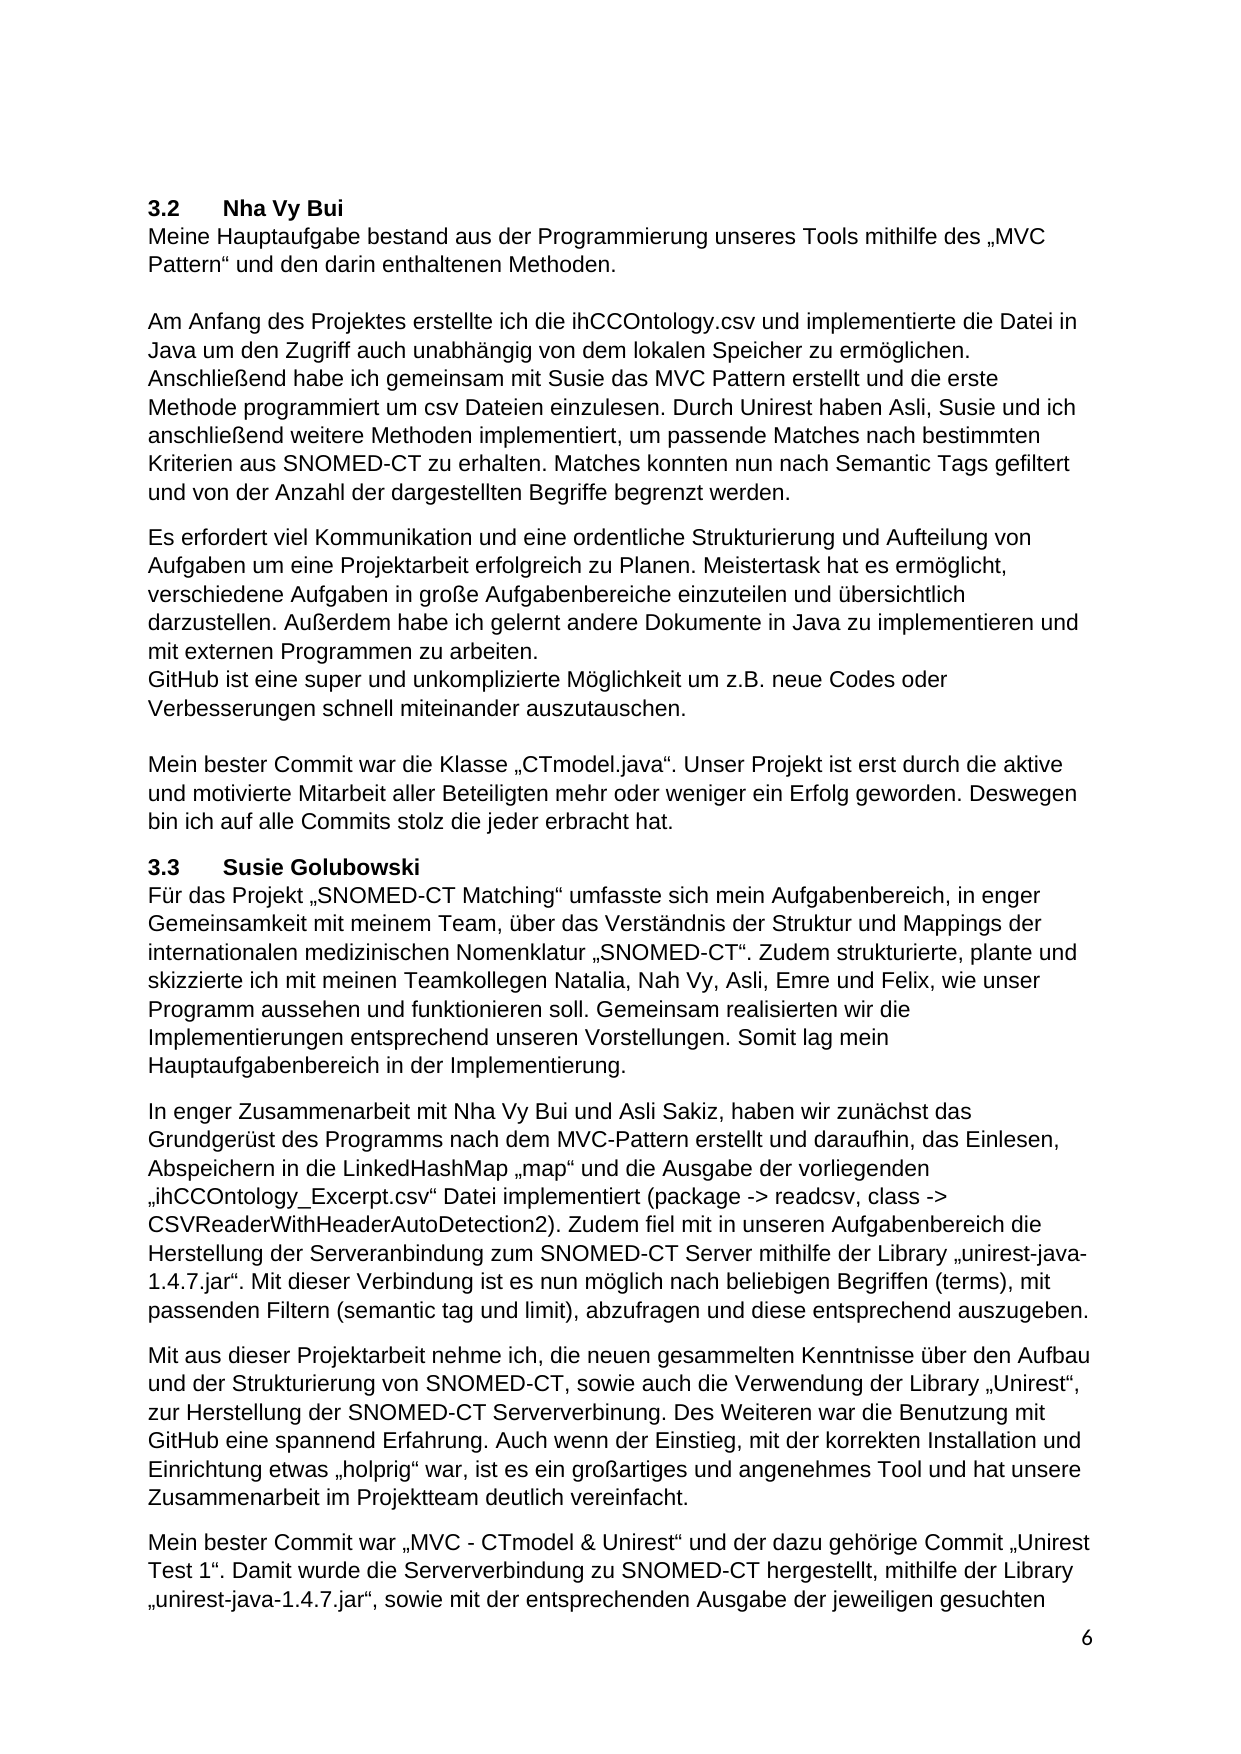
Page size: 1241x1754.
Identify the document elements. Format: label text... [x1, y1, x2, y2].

text Mein bester Commit war „MVC - CTmodel & Unirest“ und der dazu gehörige Commit „Unirest Test 1“. Damit wurde die Serververbindung zu SNOMED-CT hergestellt, mithilfe der Library „unirest-java-1.4.7.jar“, sowie mit der entsprechenden Ausgabe der jeweiligen gesuchten [148, 1529, 1093, 1612]
text Für das Projekt „SNOMED-CT Matching“ umfasste sich mein Aufgabenbereich, in enger Gemeinsamkeit mit meinem Team, über das Verständnis der Struktur und Mappings der internationalen medizinischen Nomenklatur „SNOMED-CT“. Zudem strukturierte, plante und skizzierte ich mit meinen Teamkollegen Natalia, Nah Vy, Asli, Emre und Felix, wie unser Programm aussehen und funktionieren soll. Gemeinsam realisierten wir die Implementierungen entsprechend unseren Vorstellungen. Somit lag mein Hauptaufgabenbereich in der Implementierung. [148, 882, 1093, 1079]
text Meine Hauptaufgabe bestand aus der Programmierung unseres Tools mithilfe des „MVC Pattern“ und den darin enthaltenen Methoden. Am Anfang des Projektes erstellte ich die ihCCOntology.csv und implementierte die Datei in Java um den Zugriff auch unabhängig von dem lokalen Speicher zu ermöglichen. Anschließend habe ich gemeinsam mit Susie das MVC Pattern erstellt und die erste Methode programmiert um csv Dateien einzulesen. Durch Unirest haben Asli, Susie und ich anschließend weitere Methoden implementiert, um passende Matches nach bestimmten Kriterien aus SNOMED-CT zu erhalten. Matches konnten nun nach Semantic Tags gefiltert und von der Anzahl der dargestellten Begriffe begrenzt werden. [148, 223, 1093, 505]
text Mit aus dieser Projektarbeit nehme ich, die neuen gesammelten Kenntnisse über den Aufbau und der Strukturierung von SNOMED-CT, sowie auch die Verwendung der Library „Unirest“, zur Herstellung der SNOMED-CT Serververbinung. Des Weiteren war die Benutzung mit GitHub eine spannend Erfahrung. Auch wenn der Einstieg, mit der korrekten Installation und Einrichtung etwas „holprig“ war, ist es ein großartiges und angenehmes Tool und hat unsere Zusammenarbeit im Projektteam deutlich vereinfacht. [148, 1342, 1093, 1510]
subtitle Nha Vy Bui [148, 194, 1093, 221]
subtitle Susie Golubowski [148, 853, 1093, 880]
text In enger Zusammenarbeit mit Nha Vy Bui und Asli Sakiz, haben wir zunächst das Grundgerüst des Programms nach dem MVC-Pattern erstellt und daraufhin, das Einlesen, Abspeichern in die LinkedHashMap „map“ und die Ausgabe der vorliegenden „ihCCOntology_Excerpt.csv“ Datei implementiert (package -> readcsv, class -> CSVReaderWithHeaderAutoDetection2). Zudem fiel mit in unseren Aufgabenbereich die Herstellung der Serveranbindung zum SNOMED-CT Server mithilfe der Library „unirest-java-1.4.7.jar“. Mit dieser Verbindung ist es nun möglich nach beliebigen Begriffen (terms), mit passenden Filtern (semantic tag und limit), abzufragen und diese entsprechend auszugeben. [148, 1098, 1093, 1323]
text Es erfordert viel Kommunikation und eine ordentliche Strukturierung und Aufteilung von Aufgaben um eine Projektarbeit erfolgreich zu Planen. Meistertask hat es ermöglicht, verschiedene Aufgaben in große Aufgabenbereiche einzuteilen und übersichtlich darzustellen. Außerdem habe ich gelernt andere Dokumente in Java zu implementieren und mit externen Programmen zu arbeiten. GitHub ist eine super und unkomplizierte Möglichkeit um z.B. neue Codes oder Verbesserungen schnell miteinander auszutauschen. Mein bester Commit war die Klasse „CTmodel.java“. Unser Projekt ist erst durch die aktive und motivierte Mitarbeit aller Beteiligten mehr oder weniger ein Erfolg geworden. Deswegen bin ich auf alle Commits stolz die jeder erbracht hat. [148, 524, 1093, 835]
